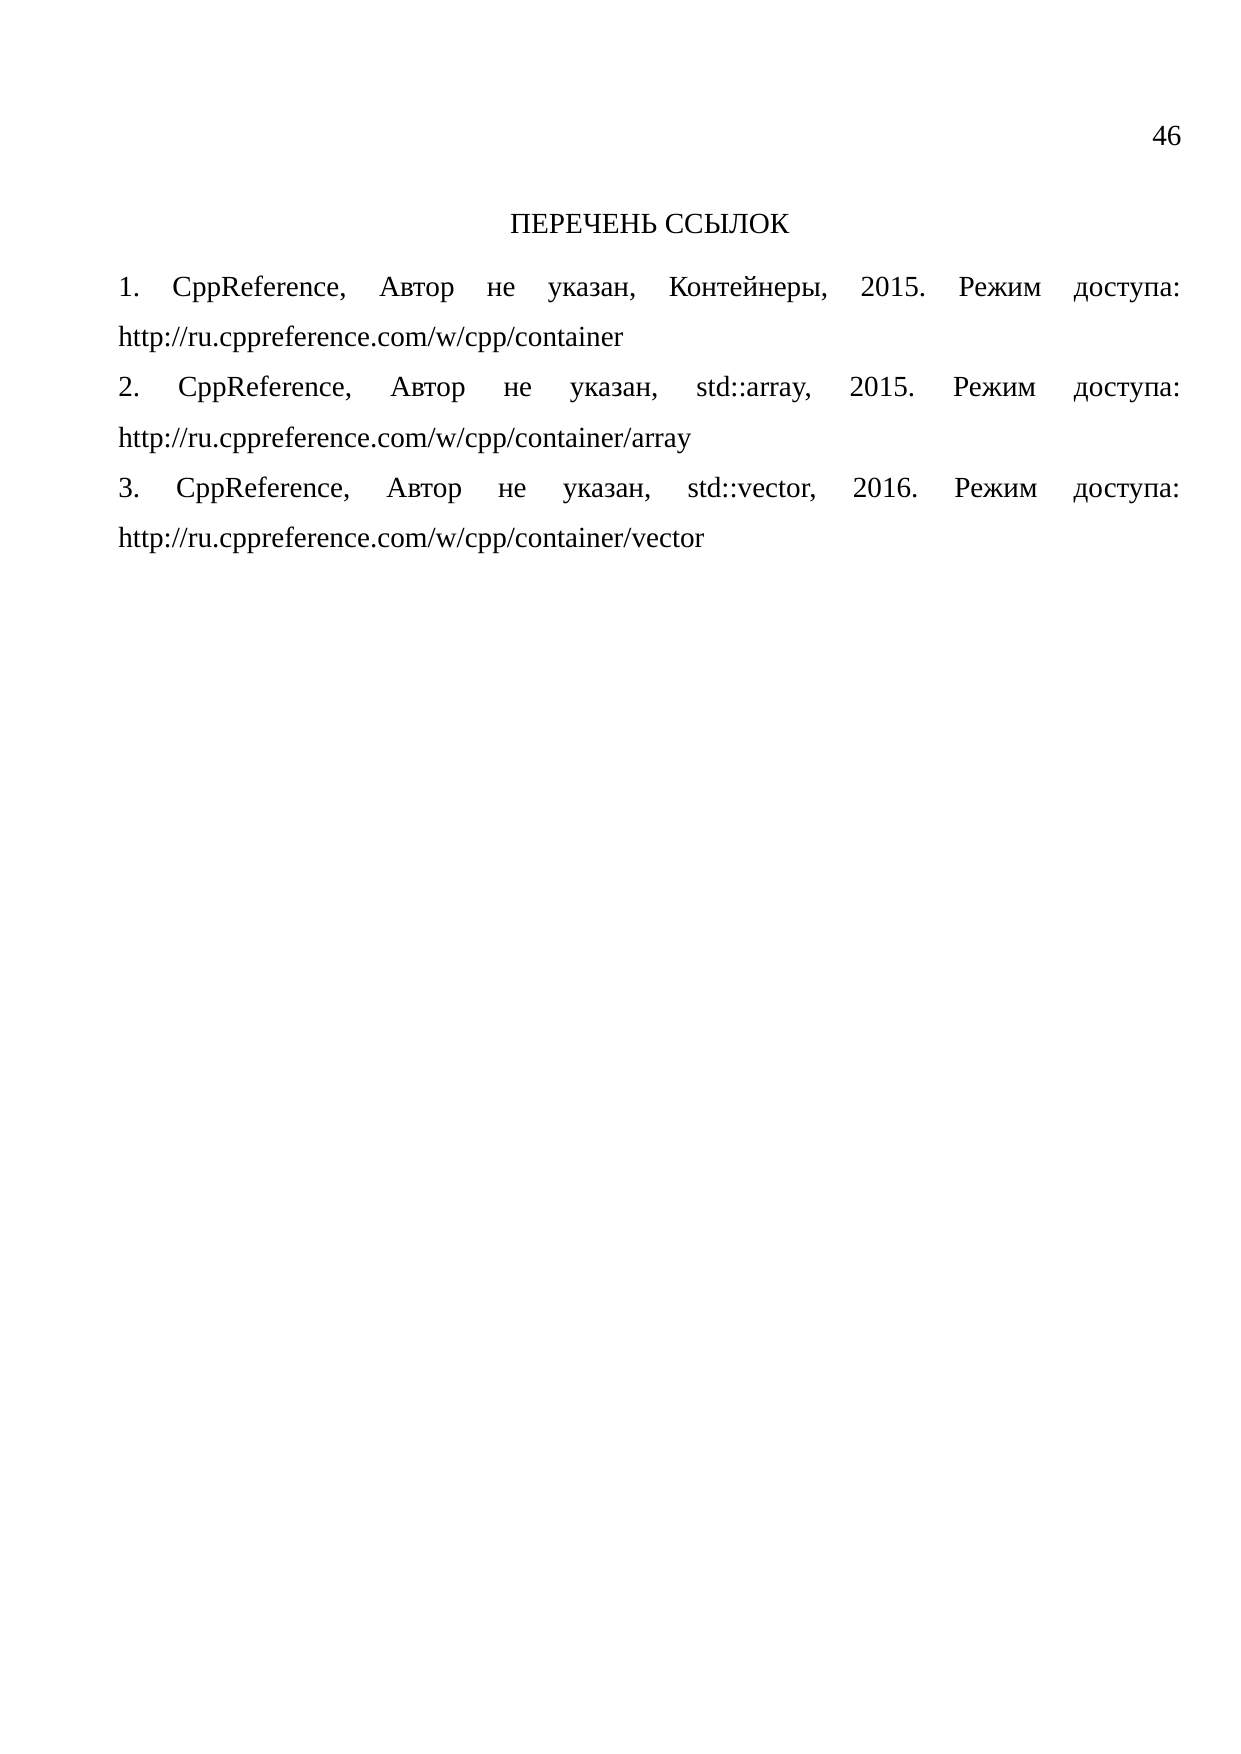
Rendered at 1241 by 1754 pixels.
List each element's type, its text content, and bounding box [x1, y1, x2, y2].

text 2. CppReference, Автор не указан, std::array, 2015. Режим доступа: http://ru.cppreference.com/w/cpp/container/array [118, 369, 1181, 453]
subtitle ПЕРЕЧЕНЬ ССЫЛОК [118, 206, 1181, 240]
text 1. CppReference, Автор не указан, Контейнеры, 2015. Режим доступа: http://ru.cppreference.com/w/cpp/container [118, 269, 1181, 353]
text 3. CppReference, Автор не указан, std::vector, 2016. Режим доступа: http://ru.cppreference.com/w/cpp/container/vector [118, 470, 1181, 554]
